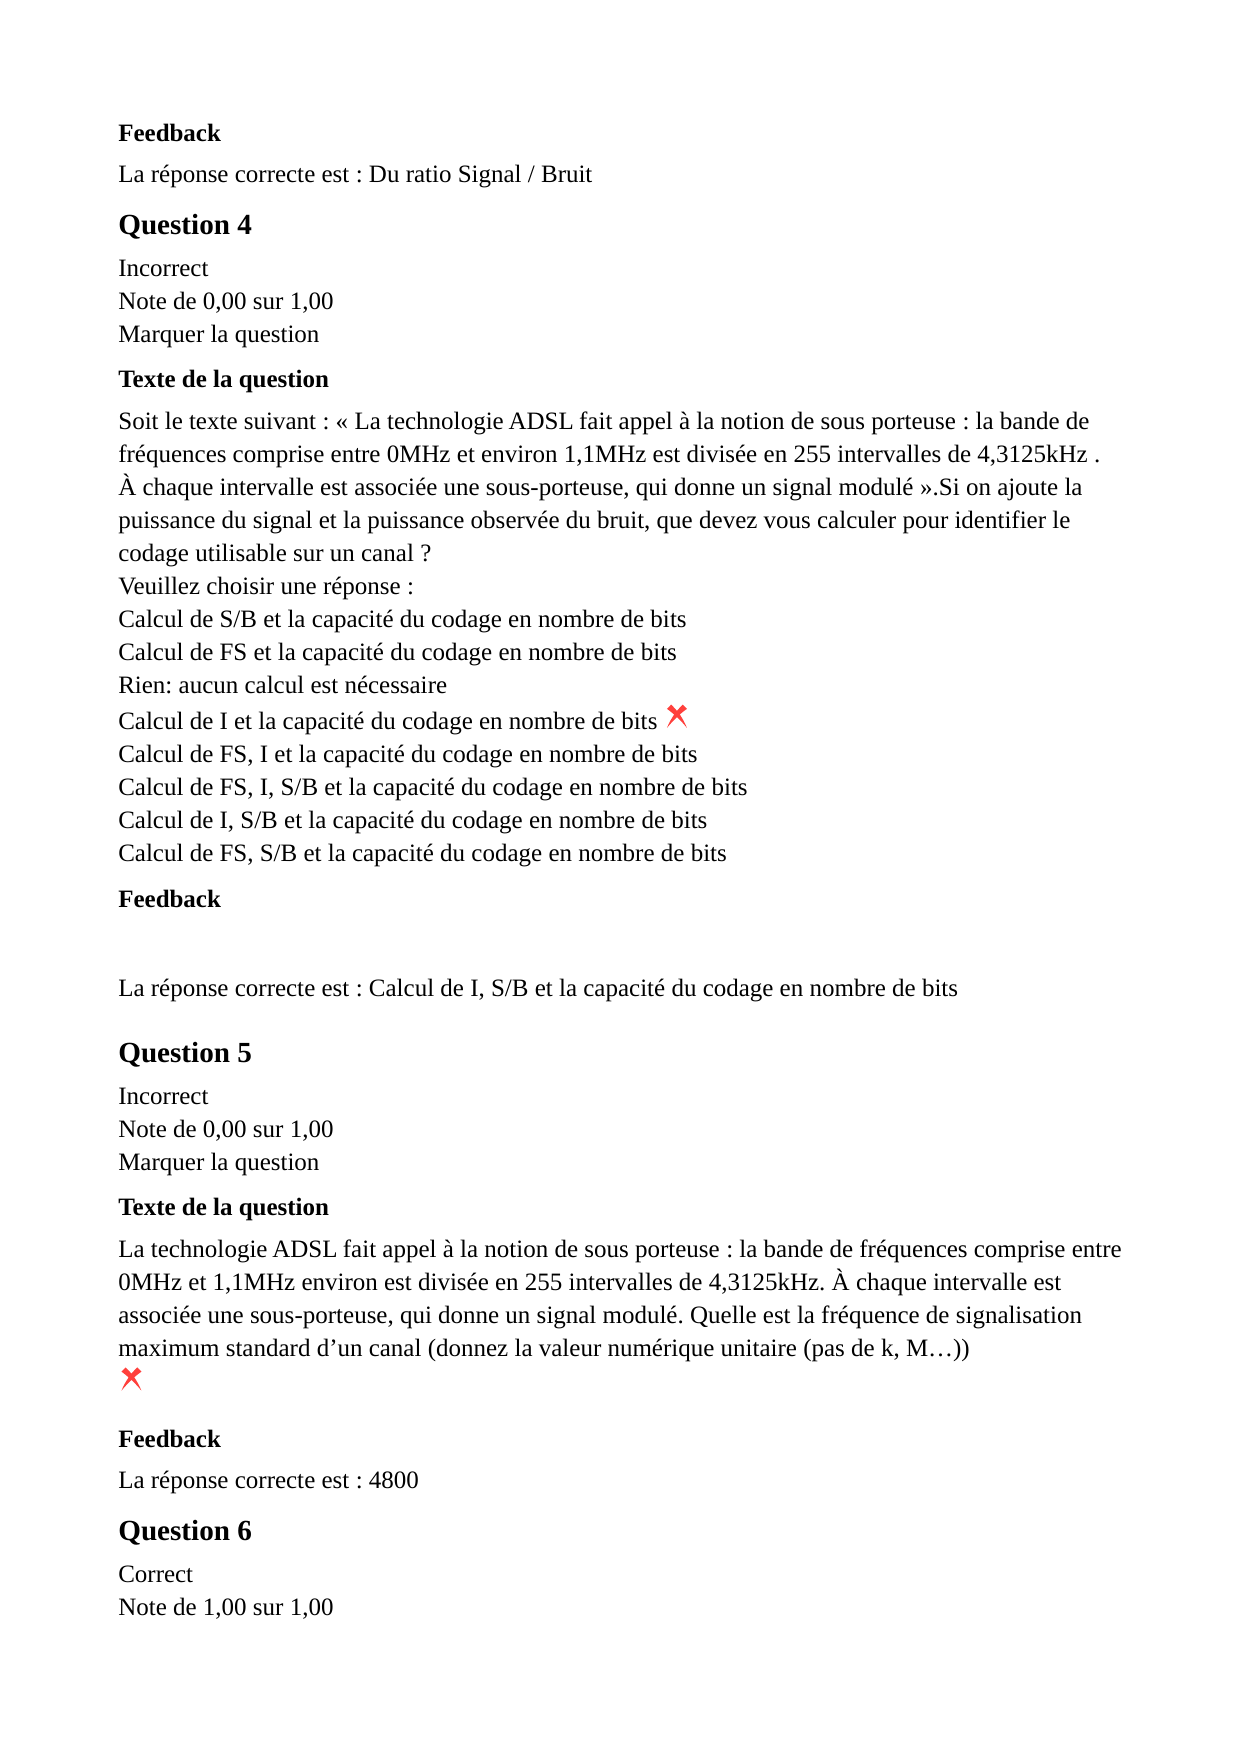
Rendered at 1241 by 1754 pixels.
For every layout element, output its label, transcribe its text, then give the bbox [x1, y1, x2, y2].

text Incorrect [118, 253, 1122, 282]
subtitle Feedback [118, 884, 1122, 913]
text Calcul de FS, S/B et la capacité du codage en nombre de bits [118, 838, 1122, 867]
text Marquer la question [118, 319, 1122, 348]
subtitle Texte de la question [118, 1192, 1122, 1221]
text Calcul de FS, I, S/B et la capacité du codage en nombre de bits [118, 772, 1122, 801]
text Note de 0,00 sur 1,00 [118, 286, 1122, 315]
subtitle Feedback [118, 1424, 1122, 1452]
text Calcul de FS et la capacité du codage en nombre de bits [118, 637, 1122, 666]
text La réponse correcte est : 4800 [118, 1465, 1122, 1494]
text Note de 1,00 sur 1,00 [118, 1592, 1122, 1620]
subtitle Question 6 [118, 1513, 1122, 1546]
text Soit le texte suivant : « La technologie ADSL fait appel à la notion de sous porteuse : la bande de fréquences comprise entre 0MHz et environ 1,1MHz est divisée en 255 intervalles de 4,3125kHz . À chaque intervalle est associée une sous-porteuse, qui donne un signal modulé ».Si on ajoute la puissance du signal et la puissance observée du bruit, que devez vous calculer pour identifier le codage utilisable sur un canal ? [118, 406, 1122, 567]
subtitle Texte de la question [118, 364, 1122, 393]
text Note de 0,00 sur 1,00 [118, 1114, 1122, 1143]
text La réponse correcte est : Du ratio Signal / Bruit [118, 159, 1122, 188]
text Marquer la question [118, 1147, 1122, 1176]
subtitle Feedback [118, 118, 1122, 147]
text Correct [118, 1559, 1122, 1587]
text La réponse correcte est : Calcul de I, S/B et la capacité du codage en nombre de bits [118, 973, 1122, 1001]
text Calcul de S/B et la capacité du codage en nombre de bits [118, 604, 1122, 633]
text Calcul de I, S/B et la capacité du codage en nombre de bits [118, 805, 1122, 834]
subtitle Question 4 [118, 207, 1122, 241]
subtitle Question 5 [118, 1035, 1122, 1068]
text Incorrect [118, 1081, 1122, 1110]
text Calcul de I et la capacité du codage en nombre de bits [118, 703, 1122, 735]
text La technologie ADSL fait appel à la notion de sous porteuse : la bande de fréquences comprise entre 0MHz et 1,1MHz environ est divisée en 255 intervalles de 4,3125kHz. À chaque intervalle est associée une sous-porteuse, qui donne un signal modulé. Quelle est la fréquence de signalisation maximum standard d’un canal (donnez la valeur numérique unitaire (pas de k, M…)) [118, 1234, 1122, 1362]
text Calcul de FS, I et la capacité du codage en nombre de bits [118, 739, 1122, 768]
text Rien: aucun calcul est nécessaire [118, 670, 1122, 699]
text Veuillez choisir une réponse : [118, 571, 1122, 600]
